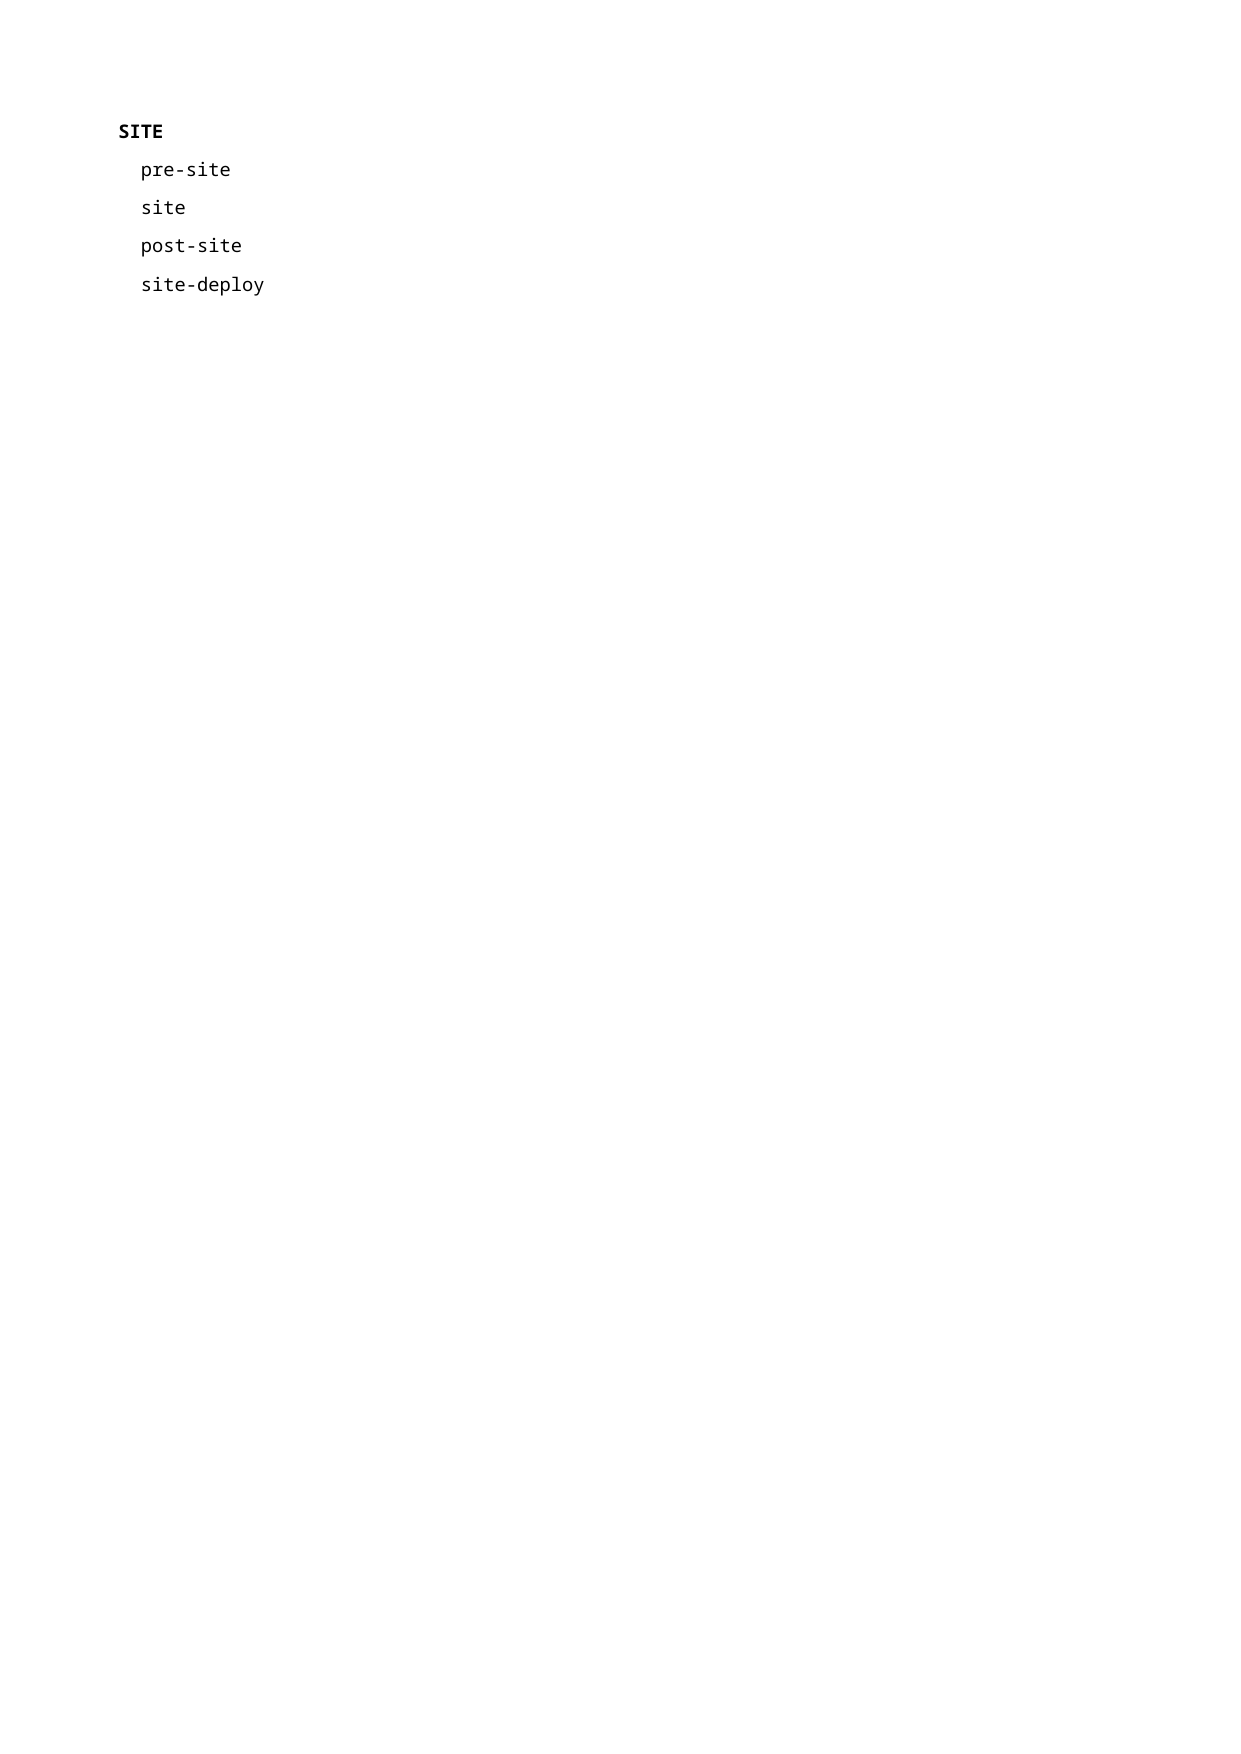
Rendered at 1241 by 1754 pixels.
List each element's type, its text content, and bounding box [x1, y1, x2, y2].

text SITE [118, 118, 1122, 144]
text pre-site [118, 156, 1122, 182]
text post-site [118, 233, 1122, 258]
text site-deploy [118, 271, 1122, 297]
text site [118, 194, 1122, 220]
